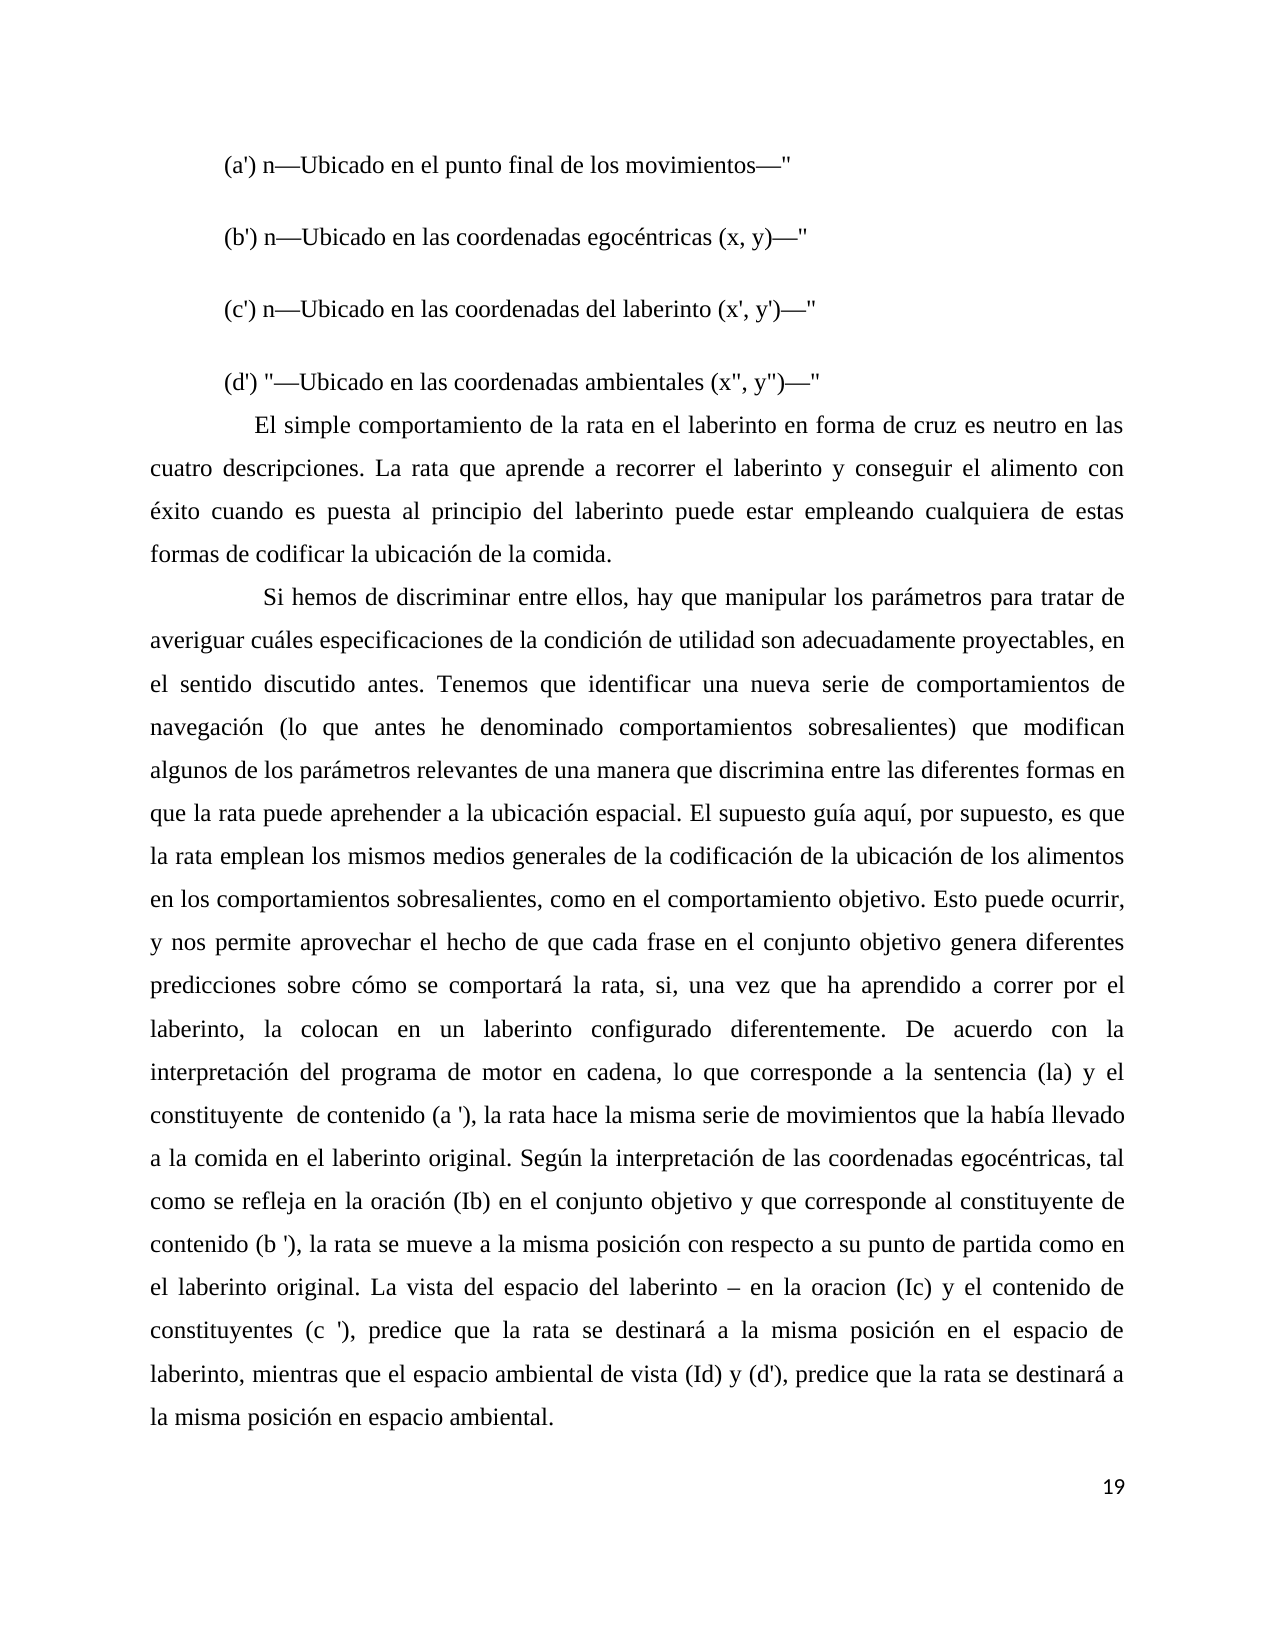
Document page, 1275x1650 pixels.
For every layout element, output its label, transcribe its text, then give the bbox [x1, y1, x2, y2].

text El simple comportamiento de la rata en el laberinto en forma de cruz es neutro en las cuatro descripciones. La rata que aprende a recorrer el laberinto y conseguir el alimento con éxito cuando es puesta al principio del laberinto puede estar empleando cualquiera de estas formas de codificar la ubicación de la comida. [150, 410, 1125, 568]
text (d') "—Ubicado en las coordenadas ambientales (x", y")—" [150, 367, 1125, 396]
text (a') n—Ubicado en el punto final de los movimientos—" [150, 150, 1125, 179]
text Si hemos de discriminar entre ellos, hay que manipular los parámetros para tratar de averiguar cuáles especificaciones de la condición de utilidad son adecuadamente proyectables, en el sentido discutido antes. Tenemos que identificar una nueva serie de comportamientos de navegación (lo que antes he denominado comportamientos sobresalientes) que modifican algunos de los parámetros relevantes de una manera que discrimina entre las diferentes formas en que la rata puede aprehender a la ubicación espacial. El supuesto guía aquí, por supuesto, es que la rata emplean los mismos medios generales de la codificación de la ubicación de los alimentos en los comportamientos sobresalientes, como en el comportamiento objetivo. Esto puede ocurrir, y nos permite aprovechar el hecho de que cada frase en el conjunto objetivo genera diferentes predicciones sobre cómo se comportará la rata, si, una vez que ha aprendido a correr por el laberinto, la colocan en un laberinto configurado diferentemente. De acuerdo con la interpretación del programa de motor en cadena, lo que corresponde a la sentencia (la) y el constituyente de contenido (a '), la rata hace la misma serie de movimientos que la había llevado a la comida en el laberinto original. Según la interpretación de las coordenadas egocéntricas, tal como se refleja en la oración (Ib) en el conjunto objetivo y que corresponde al constituyente de contenido (b '), la rata se mueve a la misma posición con respecto a su punto de partida como en el laberinto original. La vista del espacio del laberinto – en la oracion (Ic) y el contenido de constituyentes (c '), predice que la rata se destinará a la misma posición en el espacio de laberinto, mientras que el espacio ambiental de vista (Id) y (d'), predice que la rata se destinará a la misma posición en espacio ambiental. [150, 582, 1125, 1431]
text (c') n—Ubicado en las coordenadas del laberinto (x', y')—" [150, 294, 1125, 323]
text (b') n—Ubicado en las coordenadas egocéntricas (x, y)—" [150, 222, 1125, 251]
